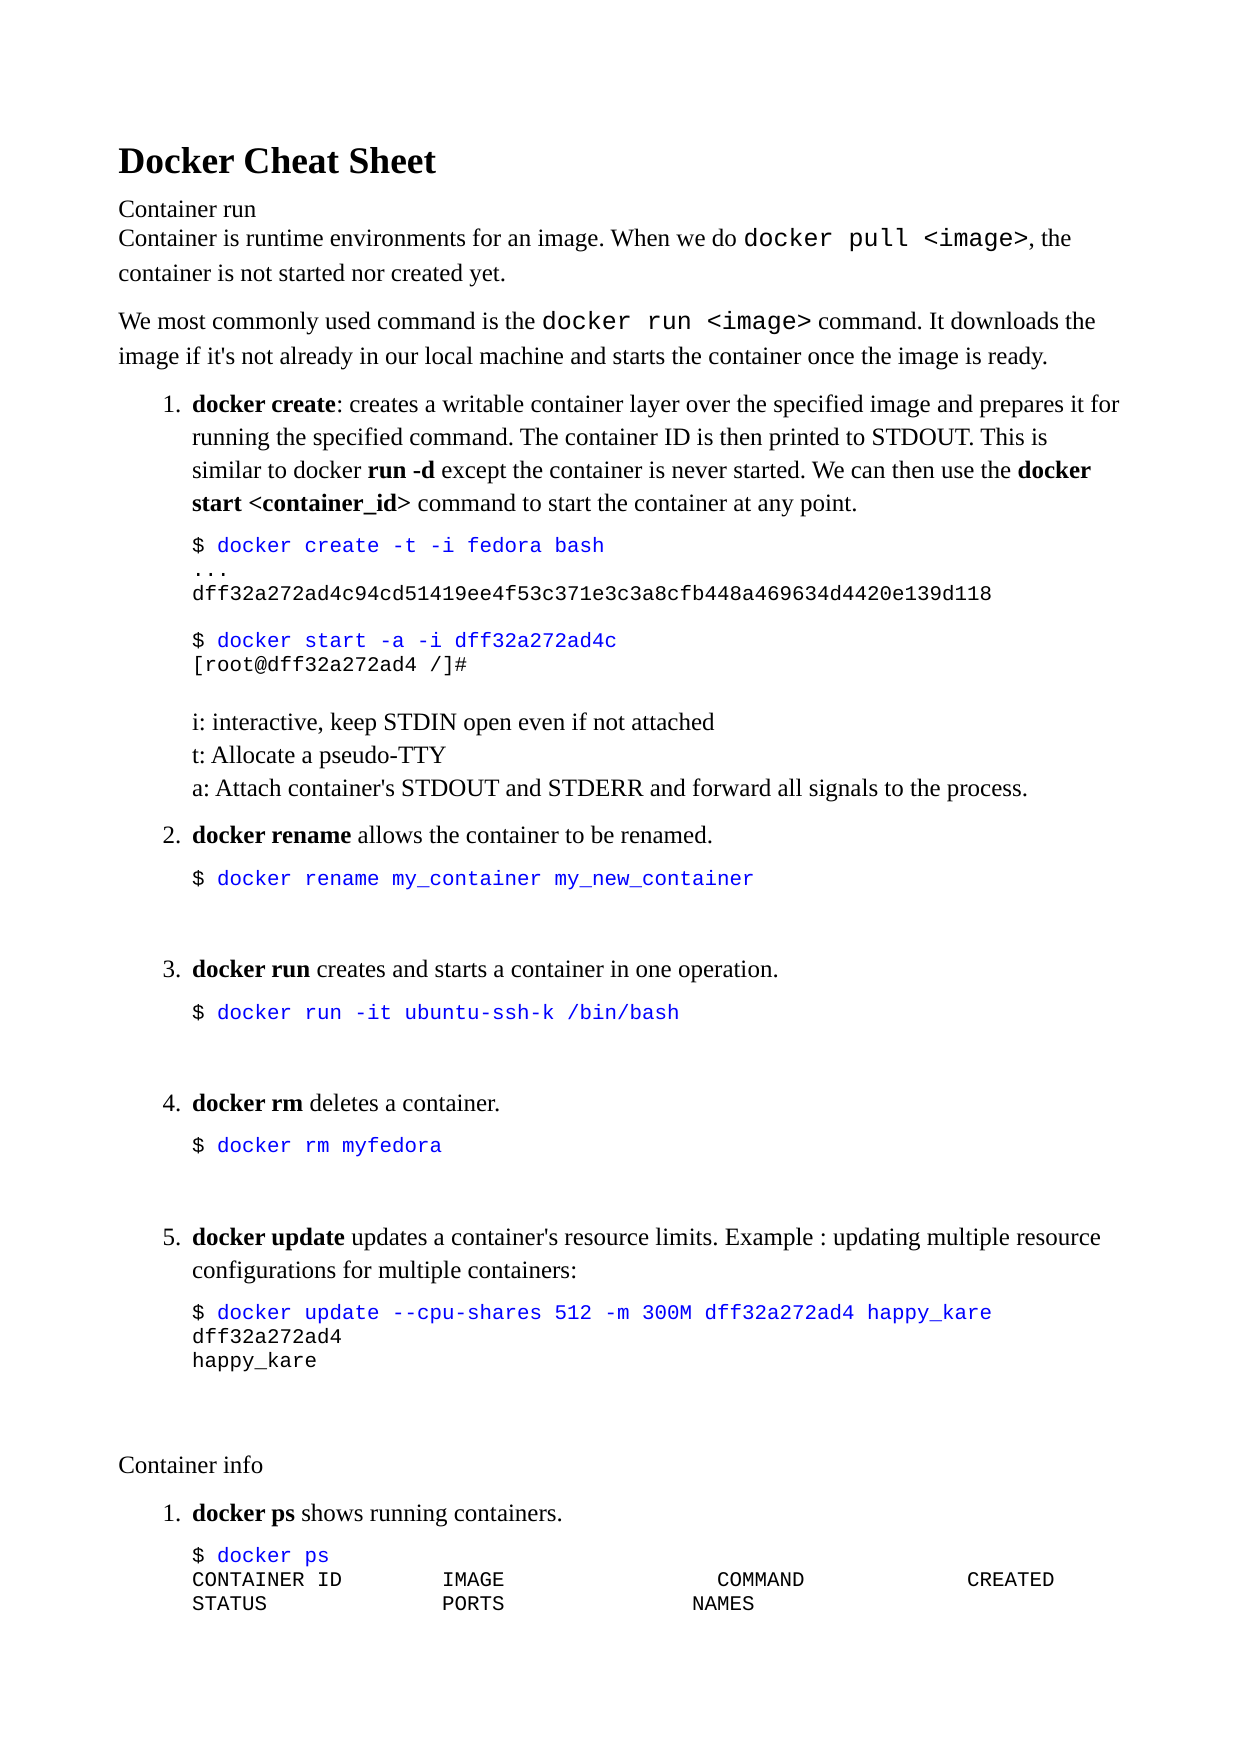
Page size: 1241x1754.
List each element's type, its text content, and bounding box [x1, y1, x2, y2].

list $ docker ps [162, 1546, 1122, 1569]
list $ docker run -it ubuntu-ssh-k /bin/bash [162, 1002, 1122, 1025]
list $ docker create -t -i fedora bash [162, 535, 1122, 559]
list ... [162, 559, 1122, 583]
text We most commonly used command is the docker run <image> command. It downloads the image if it's not already in our local machine and starts the container once the image is ready. [118, 306, 1122, 370]
list docker ps shows running containers. [162, 1498, 1122, 1527]
list docker run creates and starts a container in one operation. [162, 954, 1122, 983]
list CONTAINER ID IMAGE COMMAND CREATED STATUS PORTS NAMES [162, 1569, 1122, 1616]
list docker create: creates a writable container layer over the specified image and prepares it for running the specified command. The container ID is then printed to STDOUT. This is similar to docker run -d except the container is never started. We can then use the docker start <container_id> command to start the container at any point. [162, 389, 1122, 517]
list $ docker update --cpu-shares 512 -m 300M dff32a272ad4 happy_kare [162, 1302, 1122, 1326]
list dff32a272ad4c94cd51419ee4f53c371e3c3a8cfb448a469634d4420e139d118 [162, 583, 1122, 606]
list docker rename allows the container to be renamed. [162, 820, 1122, 849]
text Container is runtime environments for an image. When we do docker pull <image>, the container is not started nor created yet. [118, 223, 1122, 287]
list docker update updates a container's resource limits. Example : updating multiple resource configurations for multiple containers: [162, 1222, 1122, 1283]
list $ docker start -a -i dff32a272ad4c [162, 630, 1122, 654]
list $ docker rm myfedora [162, 1136, 1122, 1159]
text Container info [118, 1450, 1122, 1479]
list docker rm deletes a container. [162, 1088, 1122, 1117]
list dff32a272ad4 [162, 1326, 1122, 1349]
list [root@dff32a272ad4 /]# [162, 654, 1122, 677]
list happy_kare [162, 1349, 1122, 1373]
subtitle Docker Cheat Sheet [118, 139, 1122, 182]
text Container run [118, 194, 1122, 223]
list $ docker rename my_container my_new_container [162, 868, 1122, 892]
list i: interactive, keep STDIN open even if not attached t: Allocate a pseudo-TTY a: Attach container's STDOUT and STDERR and forward all signals to the process. [162, 707, 1122, 802]
